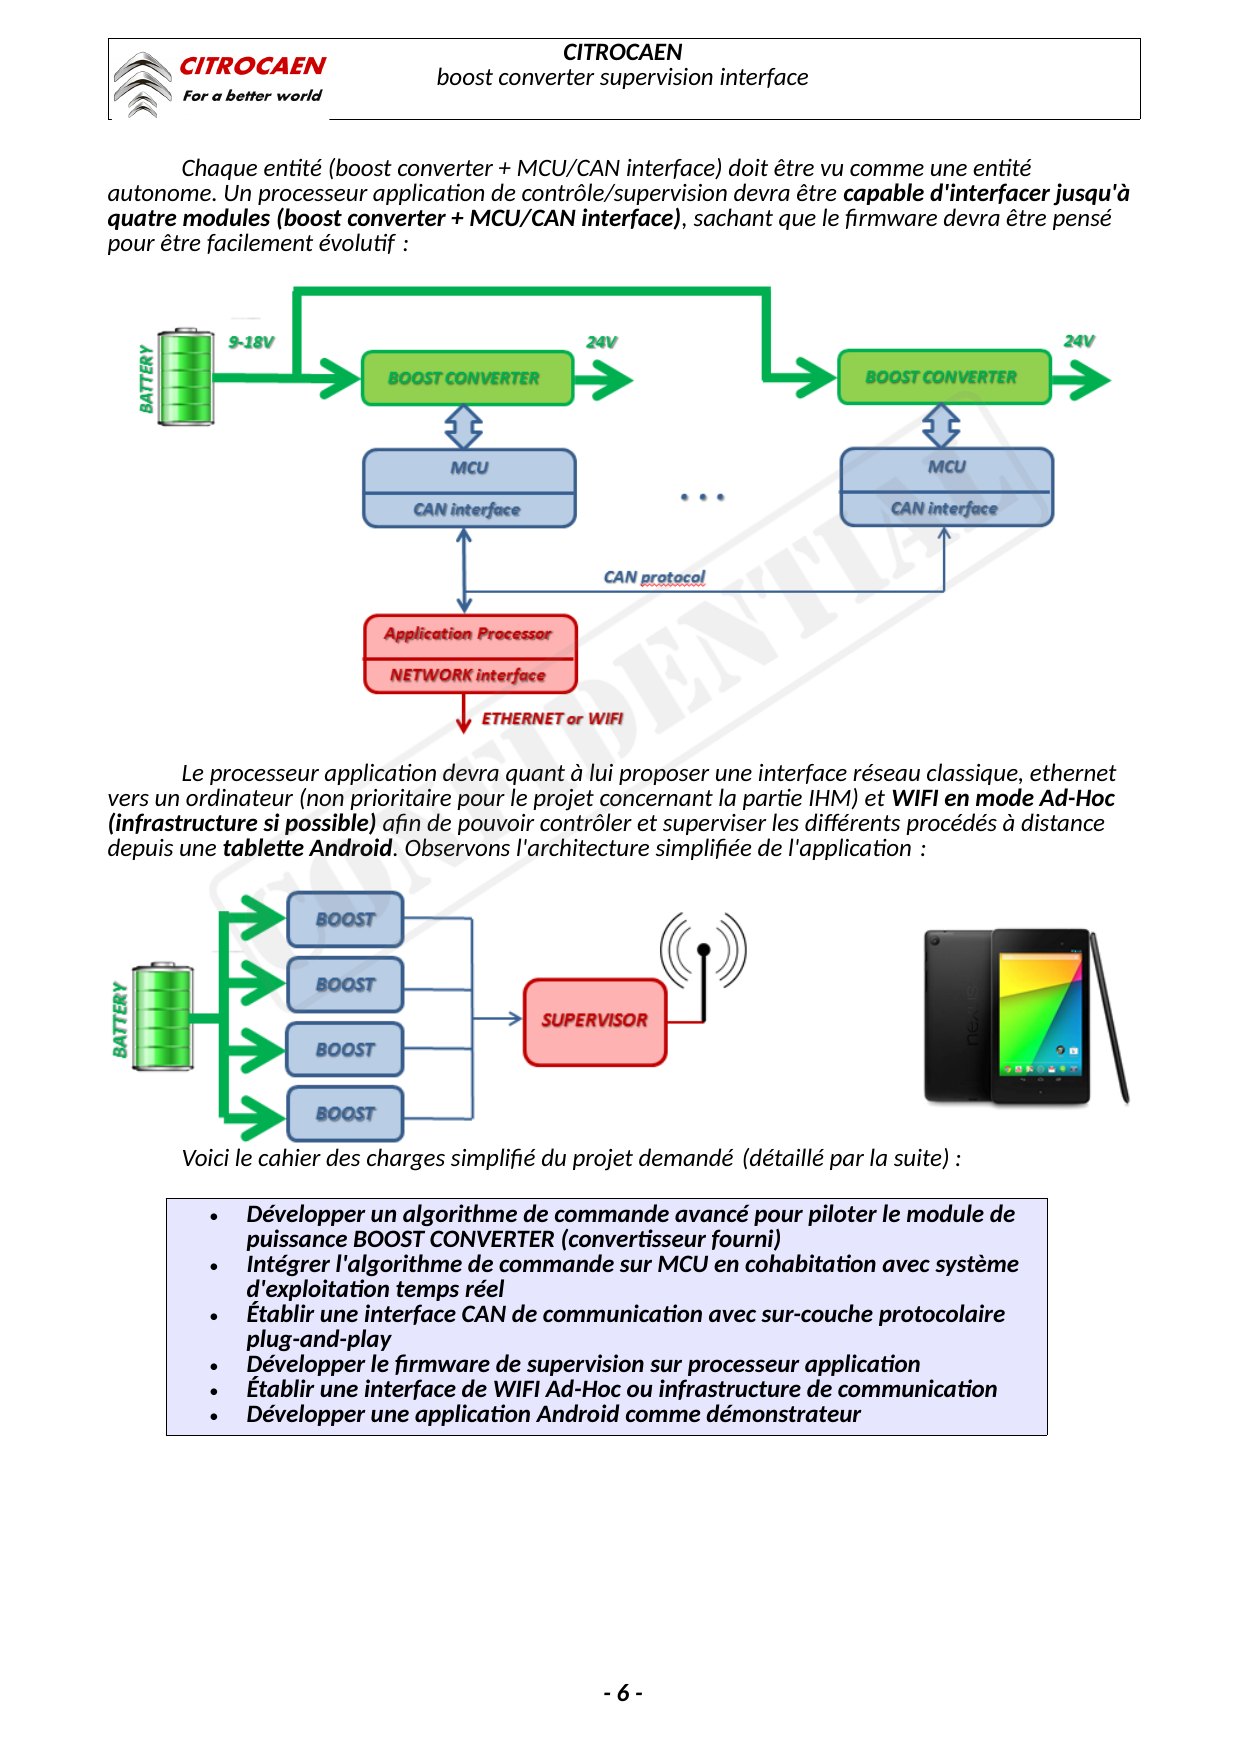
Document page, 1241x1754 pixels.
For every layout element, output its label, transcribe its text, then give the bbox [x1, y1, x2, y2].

picture [111, 49, 330, 120]
table_header Développer un algorithme de commande avancé pour piloter le module de puissance BOOST CONVERTER (convertisseur fourni) Intégrer l'algorithme de commande sur MCU en cohabitation avec système d'exploitation temps réel Établir une interface CAN de communication avec sur-couche protocolaire plug-and-play Développer le firmware de supervision sur processeur application Établir une interface de WIFI Ad-Hoc ou infrastructure de communication Développer une application Android comme démonstrateur [167, 1199, 1047, 1435]
text Voici le cahier des charges simplifié du projet demandé (détaillé par la suite) : [107, 1149, 1140, 1173]
picture [107, 887, 1141, 1149]
picture [132, 282, 1115, 738]
text Chaque entité (boost converter + MCU/CAN interface) doit être vu comme une entité autonome. Un processeur application de contrôle/supervision devra être capable d'interfacer jusqu'à quatre modules (boost converter + MCU/CAN interface), sachant que le firmware devra être pensé pour être facilement évolutif : [107, 158, 1140, 257]
